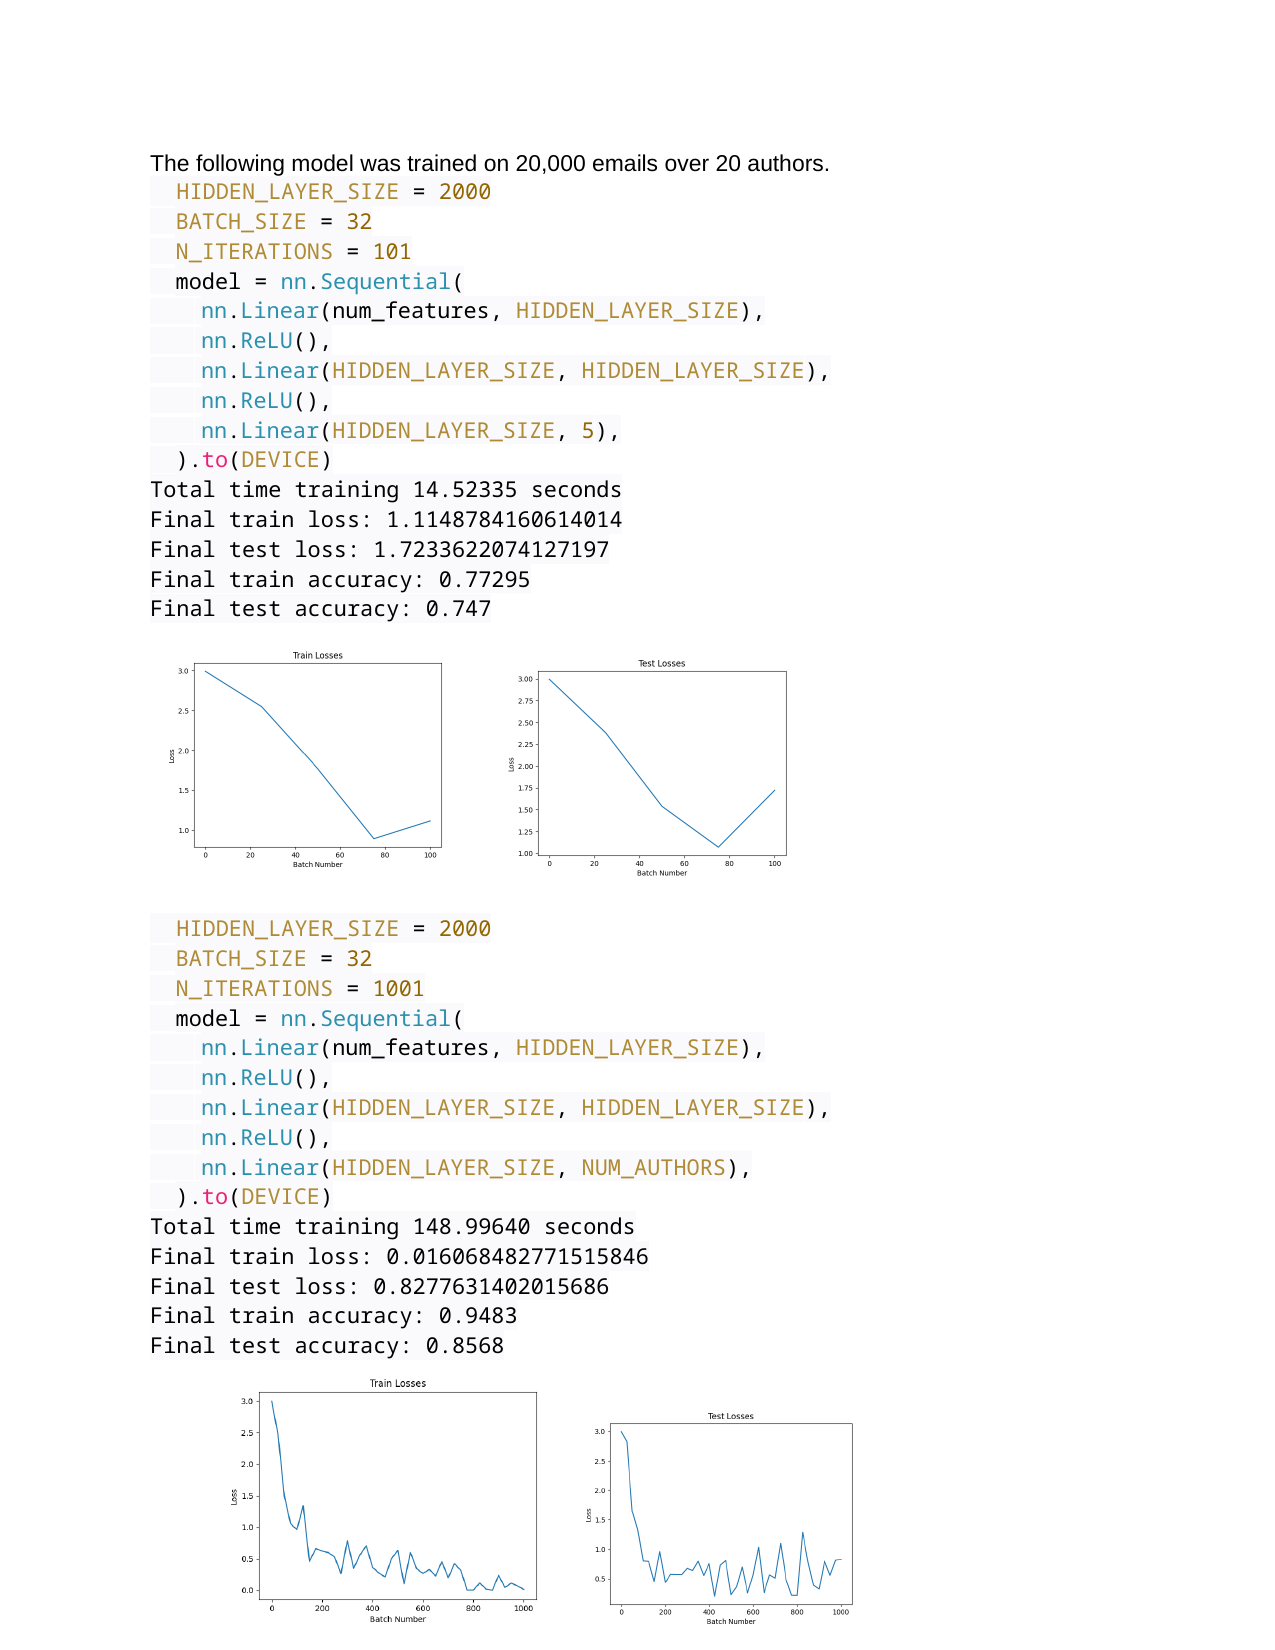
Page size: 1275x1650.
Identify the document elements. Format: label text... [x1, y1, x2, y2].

text Final train accuracy: 0.77295 [150, 564, 1125, 593]
text Final test accuracy: 0.747 [150, 593, 1125, 623]
text HIDDEN_LAYER_SIZE = 2000 [150, 913, 1125, 943]
text ).to(DEVICE) [150, 444, 1125, 474]
text Final test loss: 1.7233622074127197 [150, 534, 1125, 564]
text The following model was trained on 20,000 emails over 20 authors. [150, 150, 1125, 176]
text model = nn.Sequential( [150, 266, 1125, 296]
text HIDDEN_LAYER_SIZE = 2000 [150, 176, 1125, 206]
text ).to(DEVICE) [150, 1181, 1125, 1211]
text BATCH_SIZE = 32 [150, 206, 1125, 236]
text nn.Linear(num_features, HIDDEN_LAYER_SIZE), [150, 296, 1125, 325]
text N_ITERATIONS = 101 [150, 236, 1125, 266]
picture [154, 634, 473, 873]
text Total time training 14.52335 seconds [150, 474, 1125, 504]
picture [498, 642, 818, 882]
text Total time training 148.99640 seconds [150, 1211, 1125, 1241]
text nn.ReLU(), [150, 1062, 1125, 1092]
text N_ITERATIONS = 1001 [150, 973, 1125, 1002]
picture [214, 1360, 883, 1630]
text nn.ReLU(), [150, 1122, 1125, 1151]
text Final train loss: 1.1148784160614014 [150, 504, 1125, 534]
text nn.Linear(HIDDEN_LAYER_SIZE, HIDDEN_LAYER_SIZE), [150, 1092, 1125, 1122]
text BATCH_SIZE = 32 [150, 943, 1125, 973]
text nn.ReLU(), [150, 385, 1125, 415]
text nn.Linear(HIDDEN_LAYER_SIZE, 5), [150, 415, 1125, 444]
text Final train accuracy: 0.9483 [150, 1300, 1125, 1330]
text nn.Linear(HIDDEN_LAYER_SIZE, NUM_AUTHORS), [150, 1151, 1125, 1181]
text Final train loss: 0.016068482771515846 [150, 1241, 1125, 1271]
text nn.ReLU(), [150, 325, 1125, 355]
text model = nn.Sequential( [150, 1002, 1125, 1032]
text Final test accuracy: 0.8568 [150, 1330, 1125, 1360]
text nn.Linear(num_features, HIDDEN_LAYER_SIZE), [150, 1032, 1125, 1062]
text nn.Linear(HIDDEN_LAYER_SIZE, HIDDEN_LAYER_SIZE), [150, 355, 1125, 385]
text Final test loss: 0.8277631402015686 [150, 1271, 1125, 1300]
